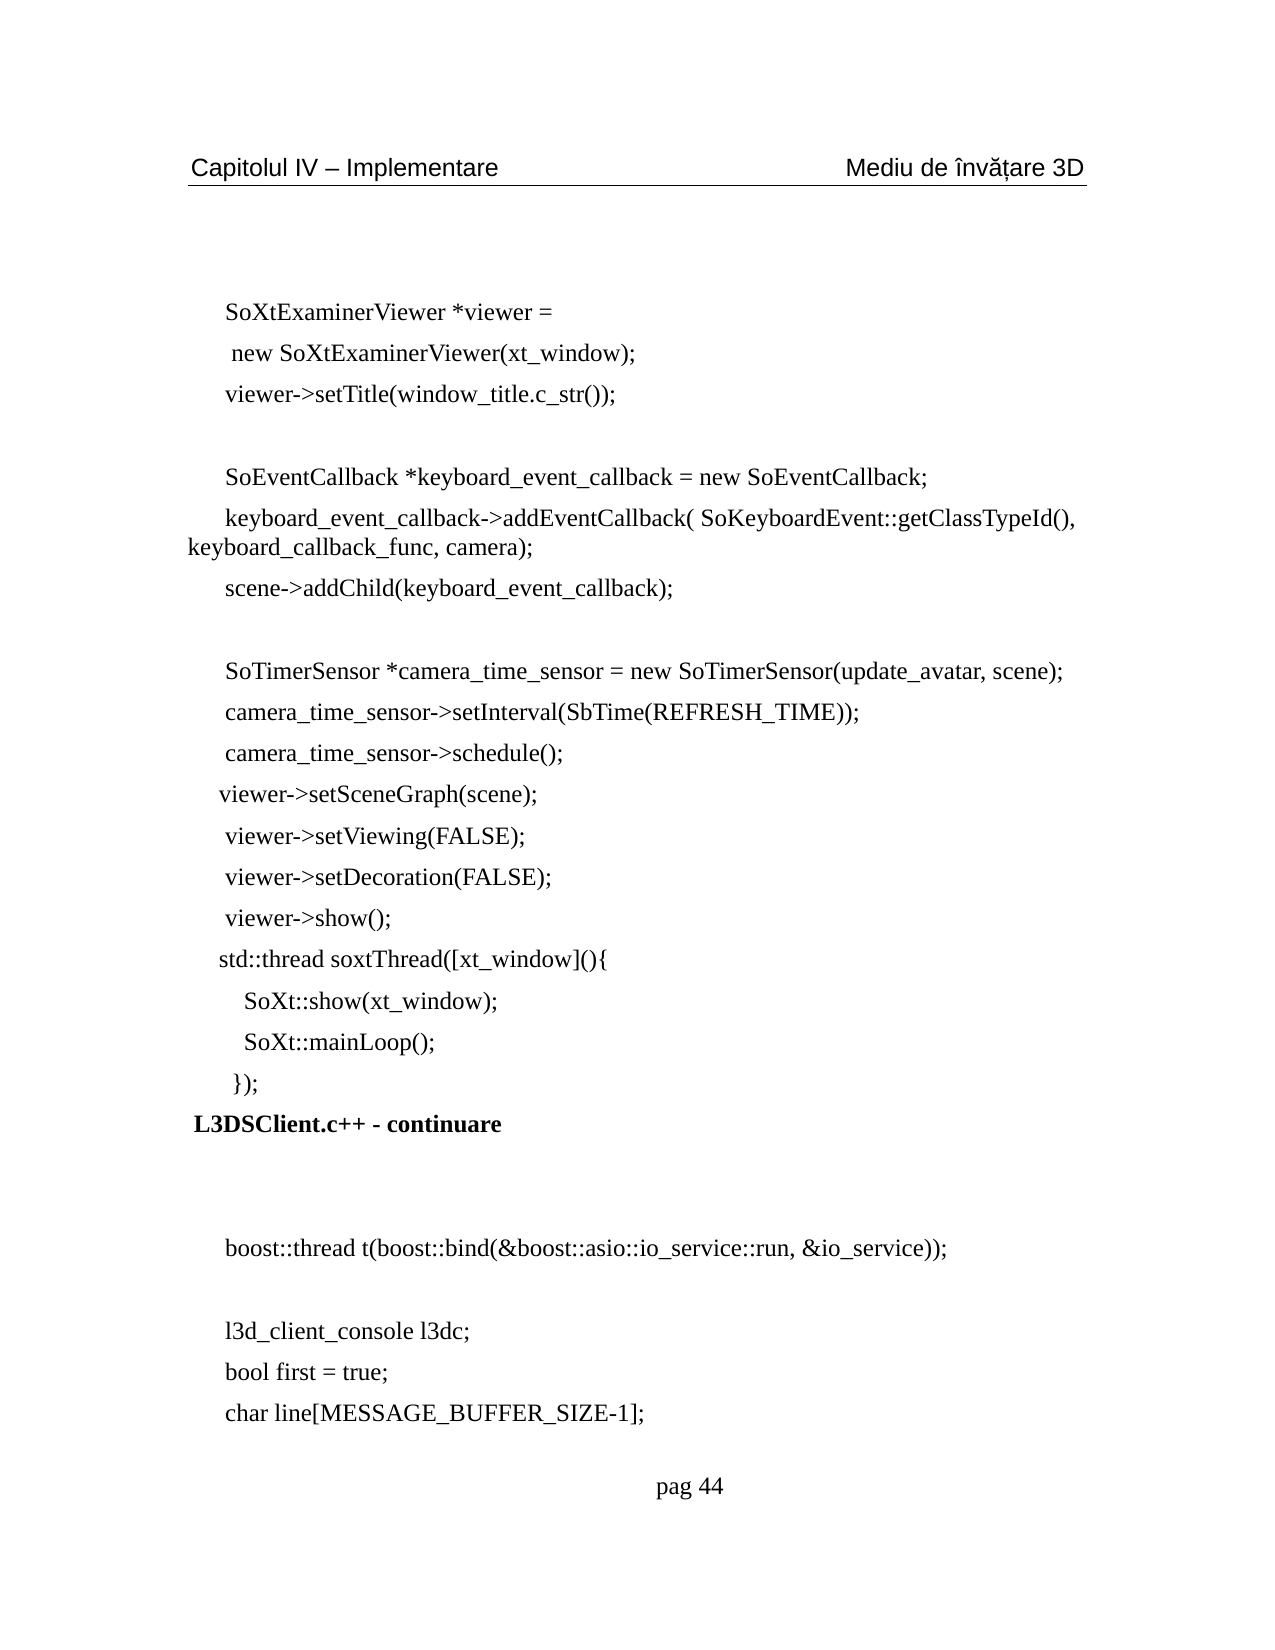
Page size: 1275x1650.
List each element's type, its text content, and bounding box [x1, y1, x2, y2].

text viewer->setViewing(FALSE); [187, 821, 1087, 849]
text char line[MESSAGE_BUFFER_SIZE-1]; [187, 1398, 1087, 1427]
text viewer->setSceneGraph(scene); [187, 779, 1087, 808]
text camera_time_sensor->schedule(); [187, 738, 1087, 767]
text SoEventCallback *keyboard_event_callback = new SoEventCallback; [187, 462, 1087, 491]
text bool first = true; [187, 1357, 1087, 1386]
text L3DSClient.c++ - continuare [187, 1109, 1087, 1138]
text SoXt::show(xt_window); [187, 986, 1087, 1014]
text boost::thread t(boost::bind(&boost::asio::io_service::run, &io_service)); [187, 1233, 1087, 1262]
text SoXt::mainLoop(); [187, 1027, 1087, 1056]
text SoTimerSensor *camera_time_sensor = new SoTimerSensor(update_avatar, scene); [187, 656, 1087, 684]
text viewer->show(); [187, 903, 1087, 932]
text viewer->setDecoration(FALSE); [187, 862, 1087, 891]
text scene->addChild(keyboard_event_callback); [187, 573, 1087, 602]
text new SoXtExaminerViewer(xt_window); [187, 338, 1087, 367]
text l3d_client_console l3dc; [187, 1316, 1087, 1344]
text }); [187, 1068, 1087, 1097]
text SoXtExaminerViewer *viewer = [187, 297, 1087, 326]
text viewer->setTitle(window_title.c_str()); [187, 379, 1087, 408]
text camera_time_sensor->setInterval(SbTime(REFRESH_TIME)); [187, 697, 1087, 726]
text std::thread soxtThread([xt_window](){ [187, 944, 1087, 973]
text keyboard_event_callback->addEventCallback( SoKeyboardEvent::getClassTypeId(), keyboard_callback_func, camera); [187, 503, 1087, 561]
